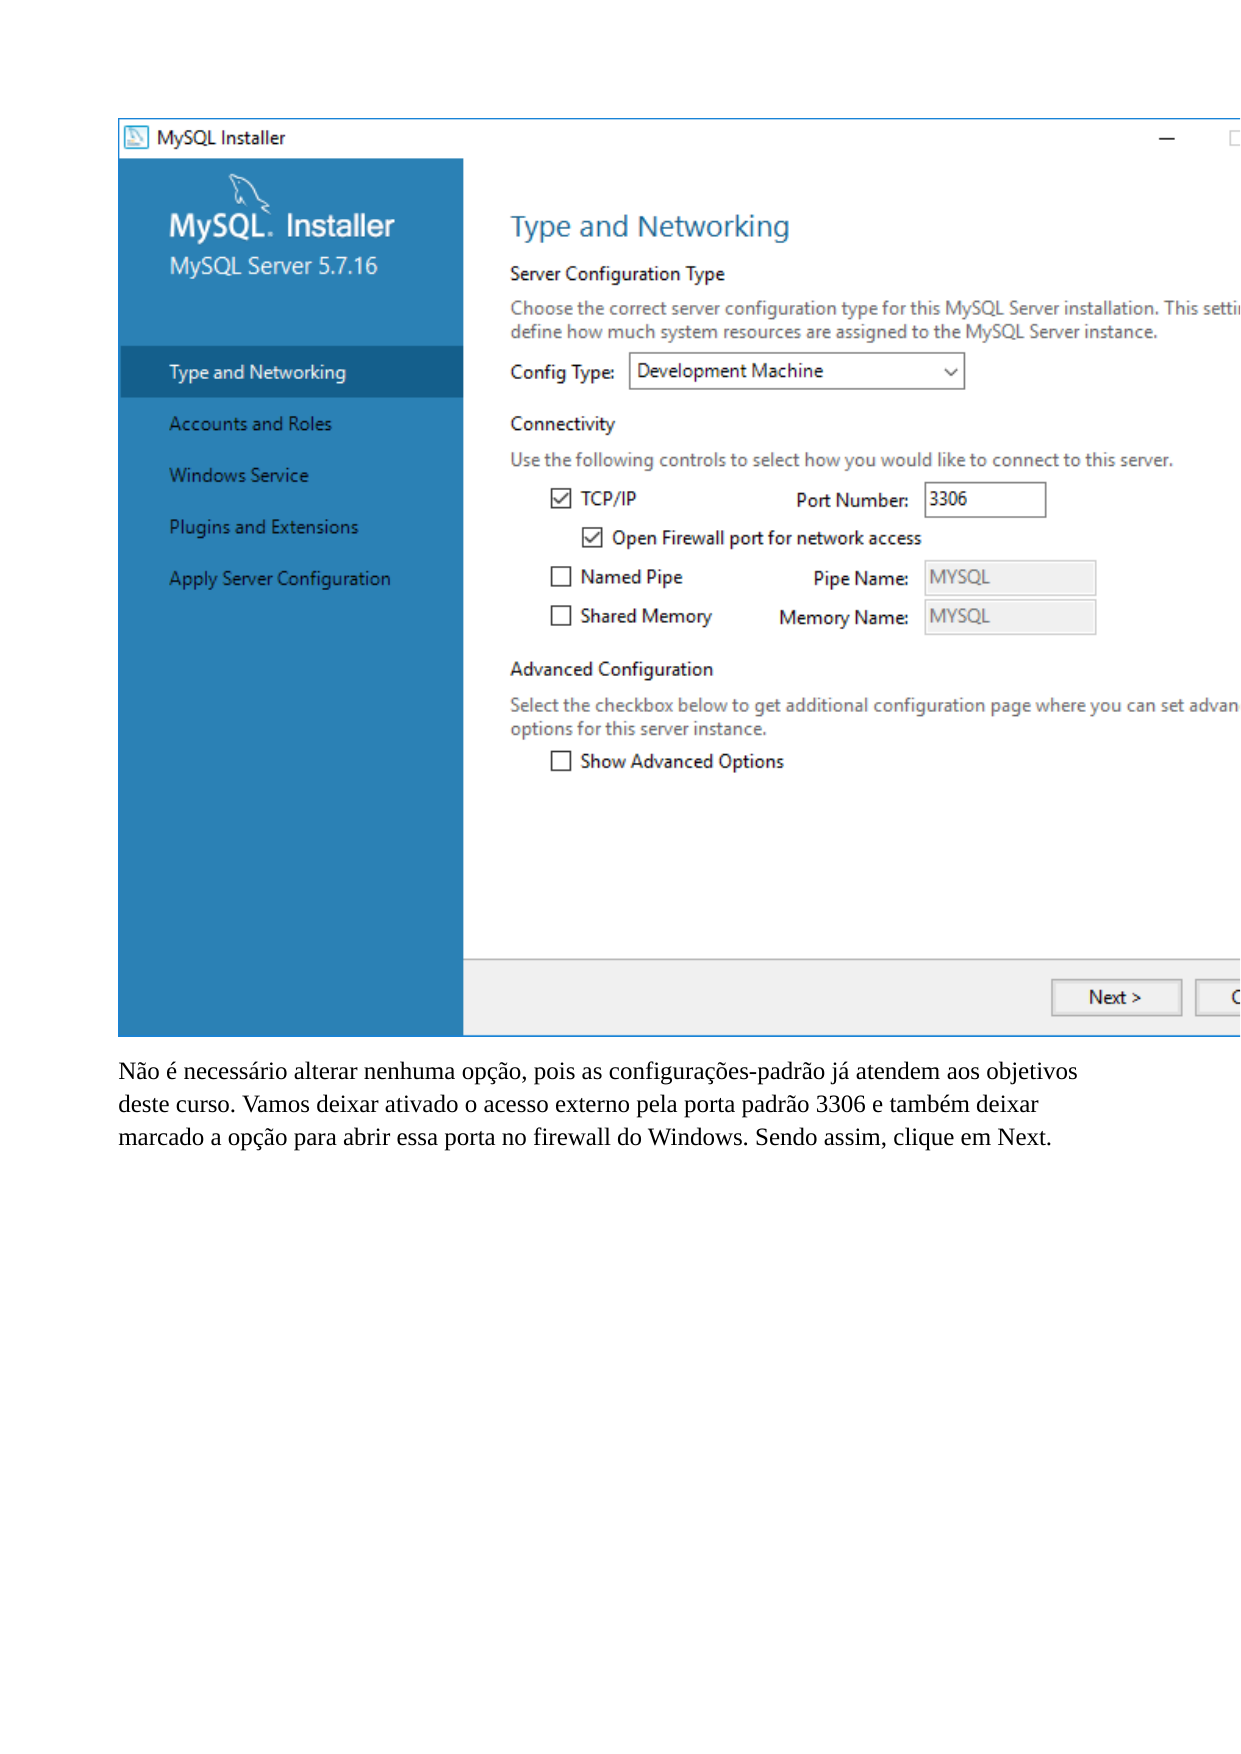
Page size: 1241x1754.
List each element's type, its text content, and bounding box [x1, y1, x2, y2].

picture [118, 118, 1241, 1037]
text Não é necessário alterar nenhuma opção, pois as configurações-padrão já atendem aos objetivos deste curso. Vamos deixar ativado o acesso externo pela porta padrão 3306 e também deixar marcado a opção para abrir essa porta no firewall do Windows. Sendo assim, clique em Next. [118, 1056, 1122, 1151]
